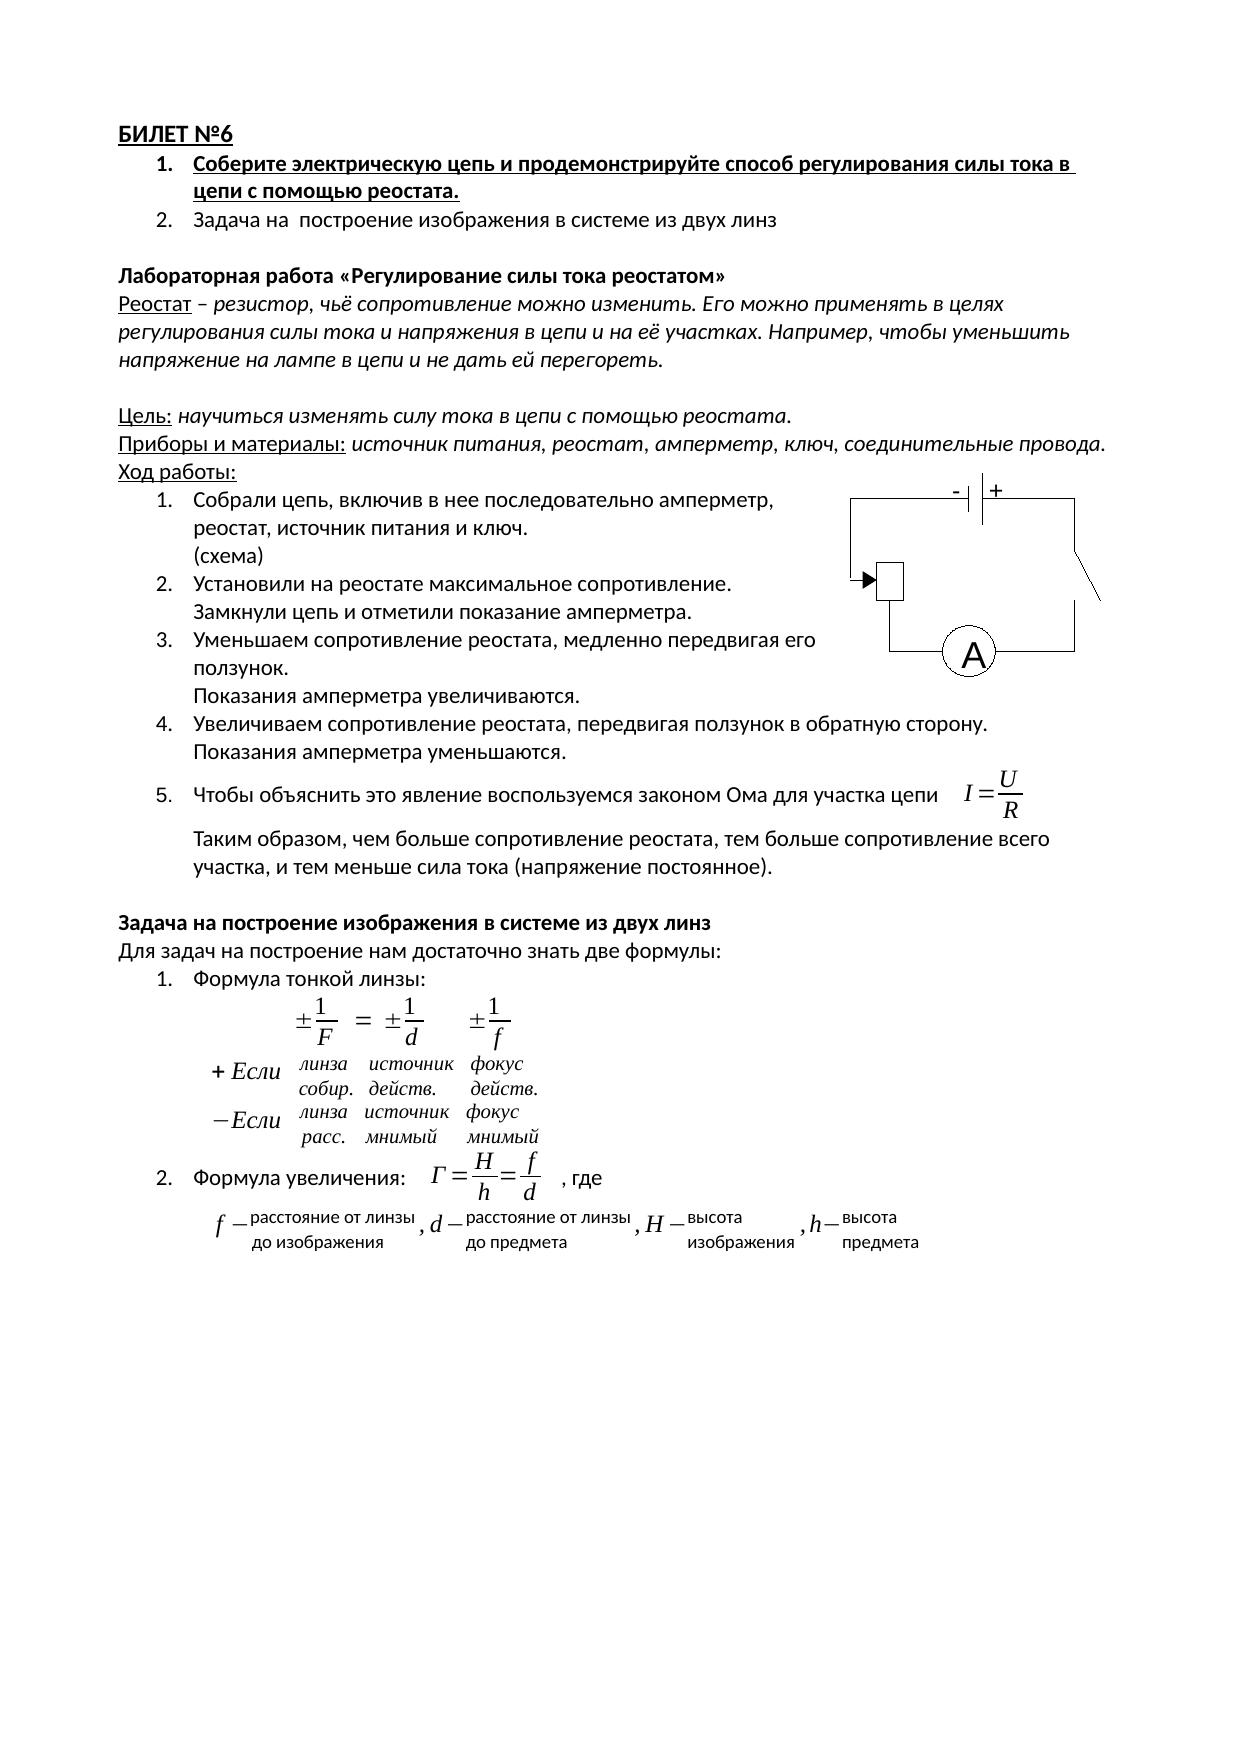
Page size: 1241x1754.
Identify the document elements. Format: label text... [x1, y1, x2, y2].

list Формула тонкой линзы: [156, 964, 1122, 992]
list Установили на реостате максимальное сопротивление. [156, 569, 876, 597]
list [904, 569, 1122, 597]
list (схема) [156, 541, 850, 569]
list Формула увеличения: , где [156, 1147, 1122, 1253]
text Цель: научиться изменять силу тока в цепи с помощью реостата. [118, 401, 1122, 429]
list Собрали цепь, включив в нее последовательно амперметр, реостат, источник питания и ключ. [983, 485, 1122, 541]
list Замкнули цепь и отметили показание амперметра. [156, 597, 889, 625]
text Ход работы: [118, 457, 1122, 485]
text Реостат – резистор, чьё сопротивление можно изменить. Его можно применять в целях регулирования силы тока и напряжения в цепи и на её участках. Например, чтобы уменьшить напряжение на лампе в цепи и не дать ей перегореть. [118, 289, 1122, 373]
list Чтобы объяснить это явление воспользуемся законом Ома для участка цепи [156, 765, 1122, 824]
list Показания амперметра уменьшаются. [156, 737, 1122, 765]
list Таким образом, чем больше сопротивление реостата, тем больше сопротивление всего участка, и тем меньше сила тока (напряжение постоянное). [156, 824, 1122, 880]
list Увеличиваем сопротивление реостата, передвигая ползунок в обратную сторону. [156, 709, 1122, 737]
text Задача на построение изображения в системе из двух линз [118, 908, 1122, 936]
text Приборы и материалы: источник питания, реостат, амперметр, ключ, соединительные провода. [118, 429, 1122, 457]
list Собрали цепь, включив в нее последовательно амперметр, реостат, источник питания и ключ. [156, 485, 1074, 541]
text БИЛЕТ №6 [118, 118, 1122, 149]
text Лабораторная работа «Регулирование силы тока реостатом» [118, 261, 1122, 289]
list Уменьшаем сопротивление реостата, медленно передвигая его ползунок. [156, 625, 1122, 681]
list Показания амперметра увеличиваются. [156, 681, 1122, 709]
list [851, 541, 1122, 569]
list Соберите электрическую цепь и продемонстрируйте способ регулирования силы тока в цепи с помощью реостата. [156, 149, 1122, 205]
list [890, 597, 1122, 625]
list Задача на построение изображения в системе из двух линз [156, 205, 1122, 233]
text Для задач на построение нам достаточно знать две формулы: [118, 936, 1122, 964]
